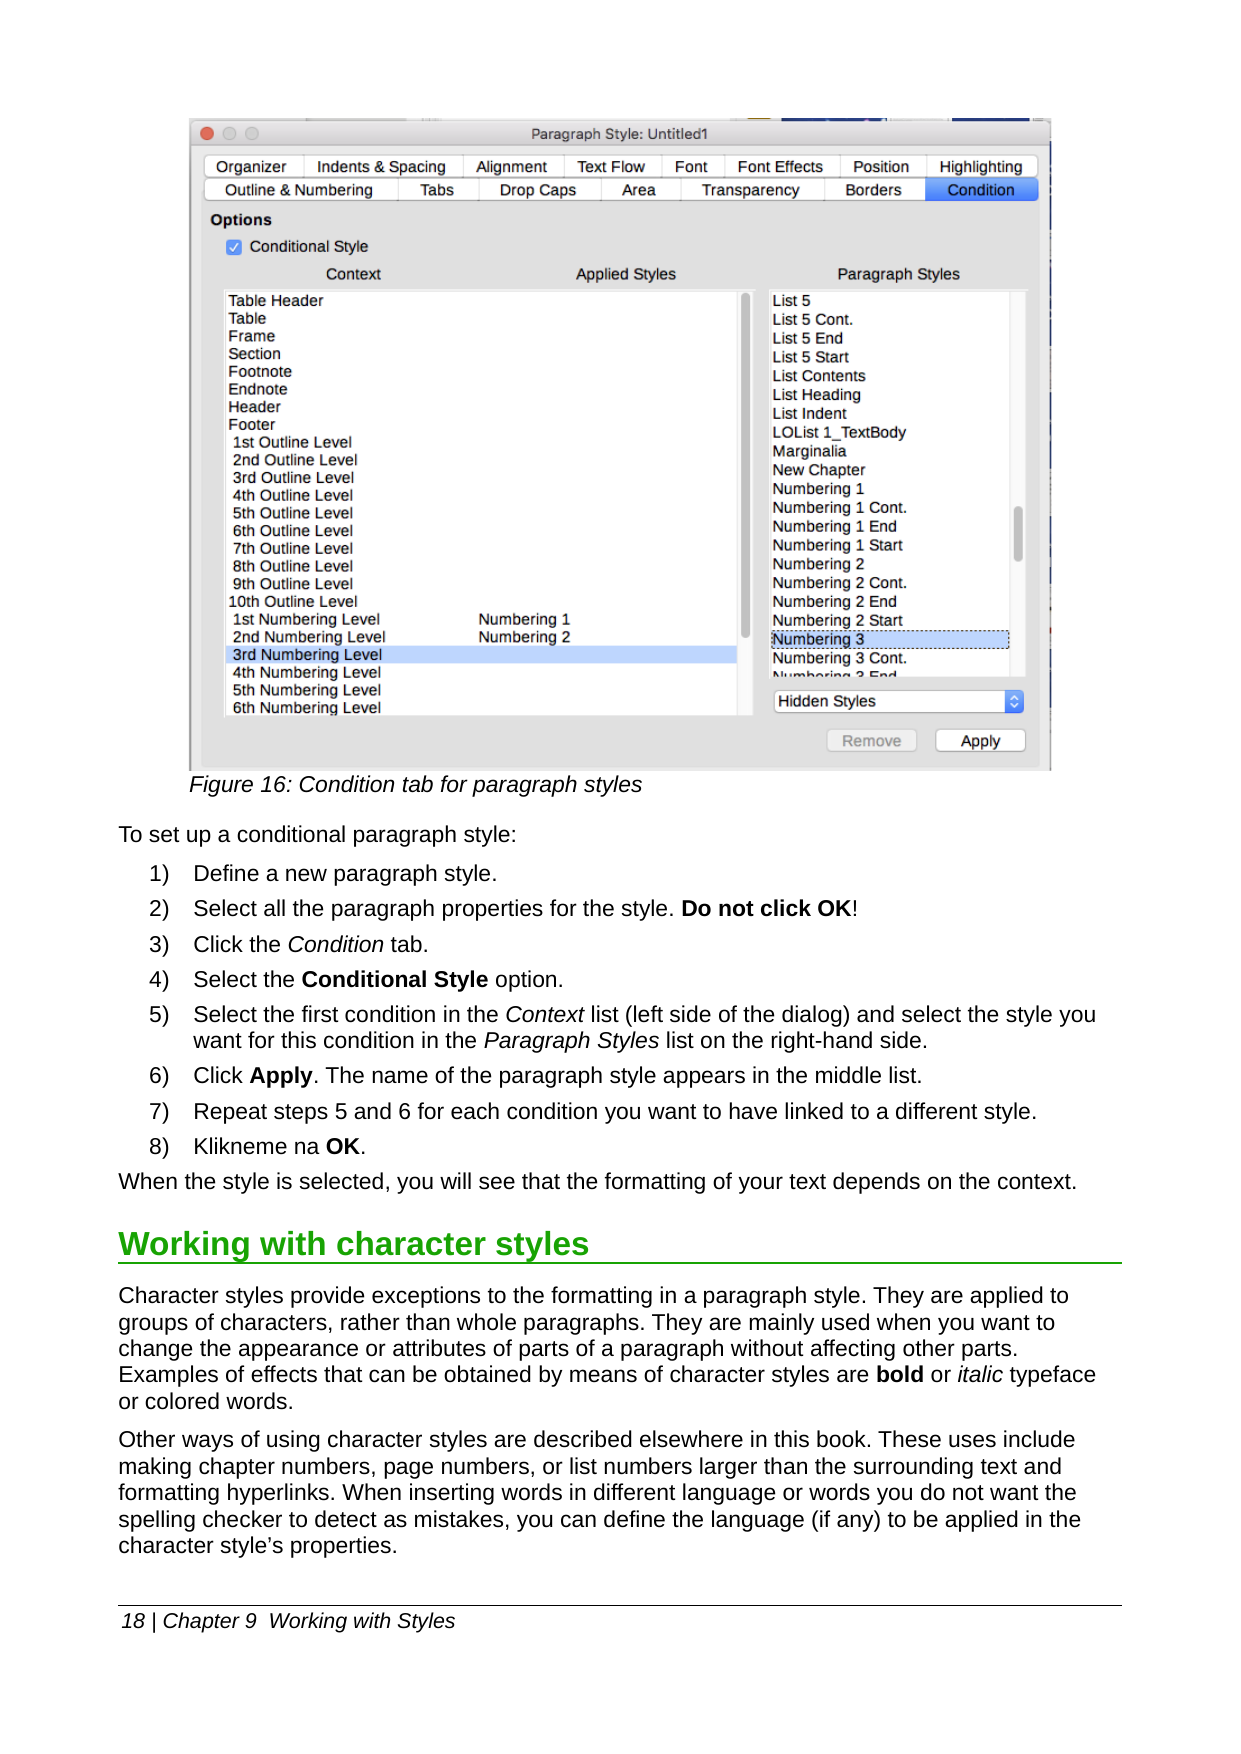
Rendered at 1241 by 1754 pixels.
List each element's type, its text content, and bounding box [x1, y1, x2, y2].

text Figure 16: Condition tab for paragraph styles [189, 771, 1051, 797]
list Click the Condition tab. [169, 931, 1122, 957]
text Character styles provide exceptions to the formatting in a paragraph style. They are applied to groups of characters, rather than whole paragraphs. They are mainly used when you want to change the appearance or attributes of parts of a paragraph without affecting other parts. Examples of effects that can be obtained by means of character styles are bold or italic typeface or colored words. [118, 1282, 1122, 1414]
list Select the first condition in the Context list (left side of the dialog) and select the style you want for this condition in the Paragraph Styles list on the right-hand side. [169, 1001, 1122, 1054]
subtitle Working with character styles [118, 1224, 1122, 1262]
list Select the Conditional Style option. [169, 966, 1122, 992]
list Define a new paragraph style. [169, 860, 1122, 886]
picture [188, 118, 1052, 771]
list Select all the paragraph properties for the style. Do not click OK! [169, 895, 1122, 922]
list To set up a conditional paragraph style: [118, 821, 1122, 848]
list Klikneme na OK. [169, 1133, 1122, 1159]
text When the style is selected, you will see that the formatting of your text depends on the context. [118, 1168, 1122, 1194]
list Click Apply. The name of the paragraph style appears in the middle list. [169, 1062, 1122, 1089]
text Other ways of using character styles are described elsewhere in this book. These uses include making chapter numbers, page numbers, or list numbers larger than the surrounding text and formatting hyperlinks. When inserting words in different language or words you do not want the spelling checker to detect as mistakes, you can define the language (if any) to be applied in the character style’s properties. [118, 1426, 1122, 1558]
list Repeat steps 5 and 6 for each condition you want to have linked to a different style. [169, 1098, 1122, 1124]
